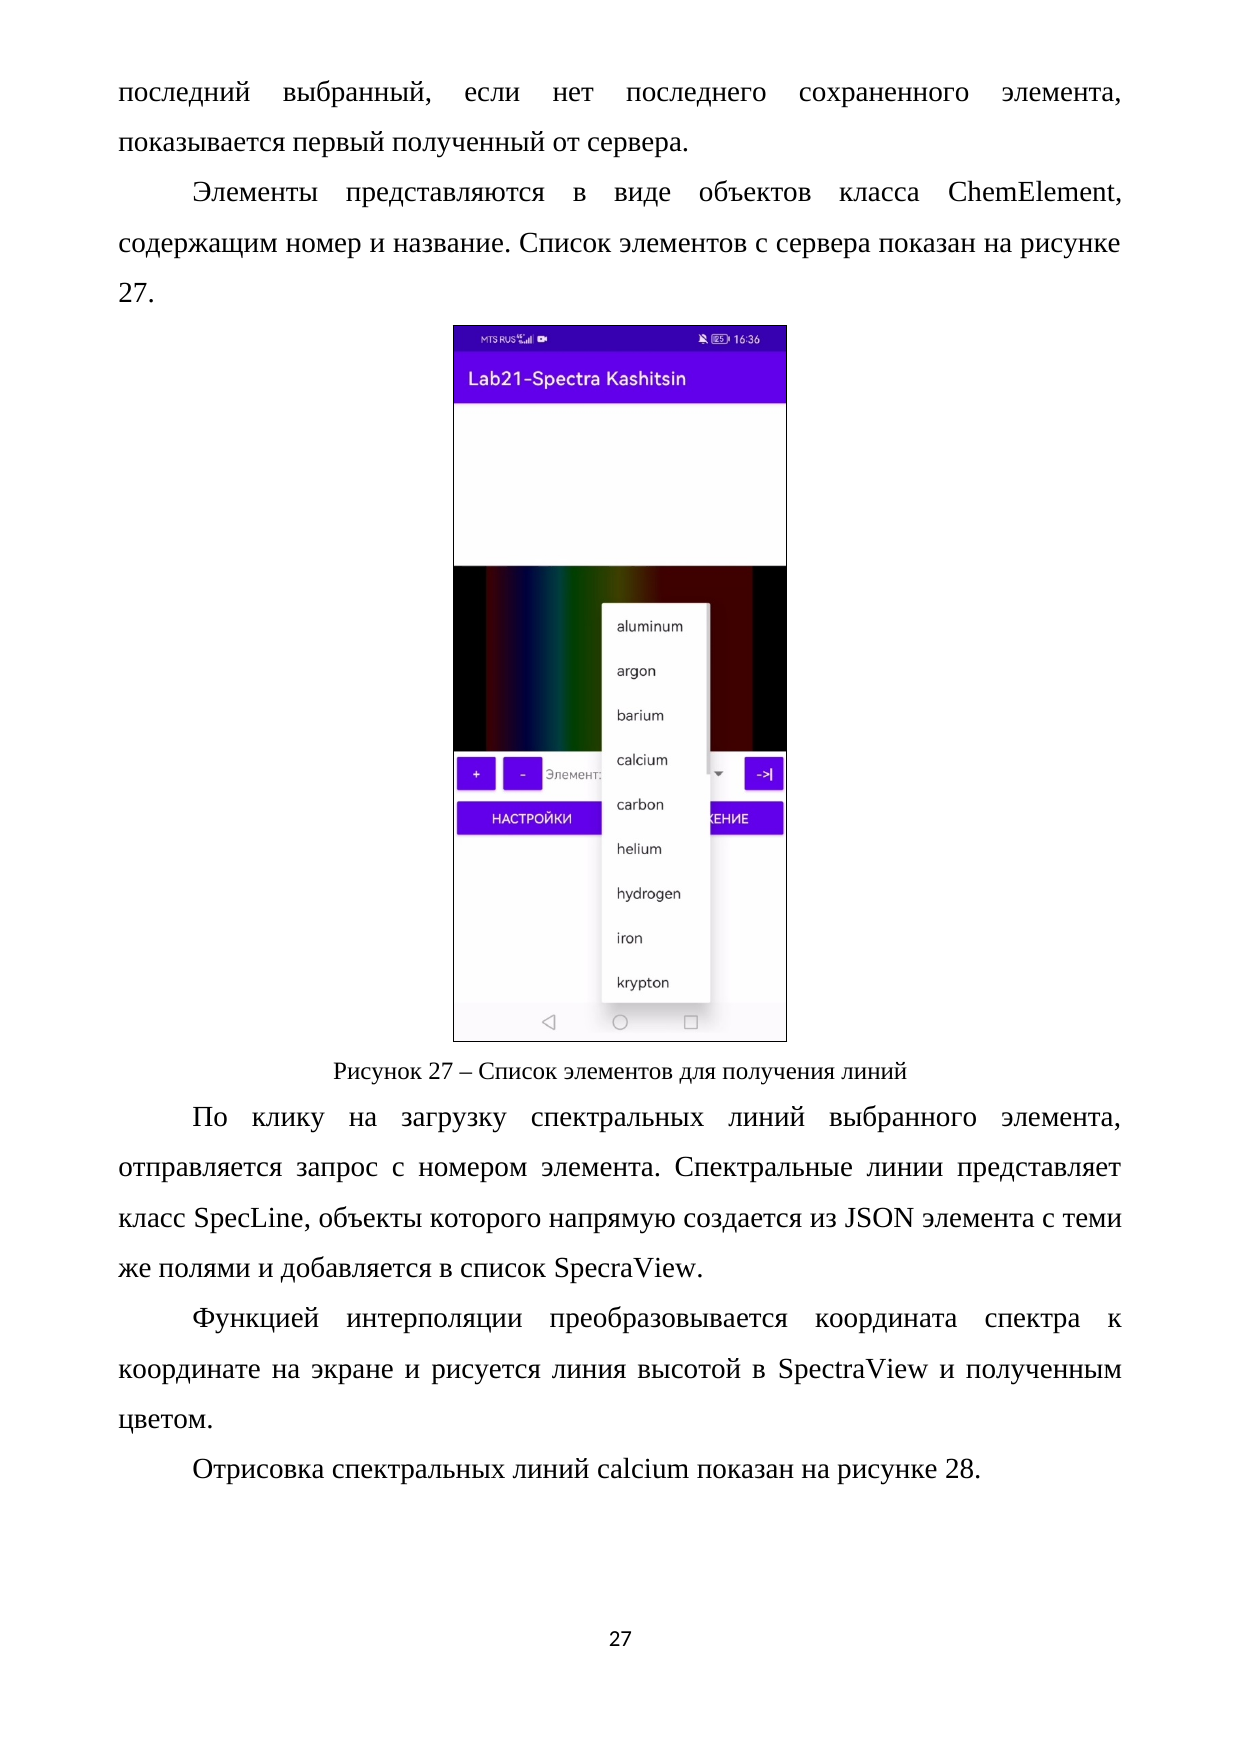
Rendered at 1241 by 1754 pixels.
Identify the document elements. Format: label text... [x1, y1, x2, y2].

text Рисунок 27 – Список элементов для получения линий [118, 1056, 1122, 1085]
text Функцией интерполяции преобразовывается координата спектра к координате на экране и рисуется линия высотой в SpectraView и полученным цветом. [118, 1300, 1122, 1434]
text Элементы представляются в виде объектов класса ChemElement, содержащим номер и название. Список элементов с сервера показан на рисунке 27. [118, 174, 1122, 308]
text Отрисовка спектральных линий calcium показан на рисунке 28. [118, 1451, 1122, 1485]
text последний выбранный, если нет последнего сохраненного элемента, показывается первый полученный от сервера. [118, 74, 1122, 158]
text По клику на загрузку спектральных линий выбранного элемента, отправляется запрос с номером элемента. Спектральные линии представляет класс SpecLine, объекты которого напрямую создается из JSON элемента с теми же полями и добавляется в список SpecraView. [118, 1099, 1122, 1284]
